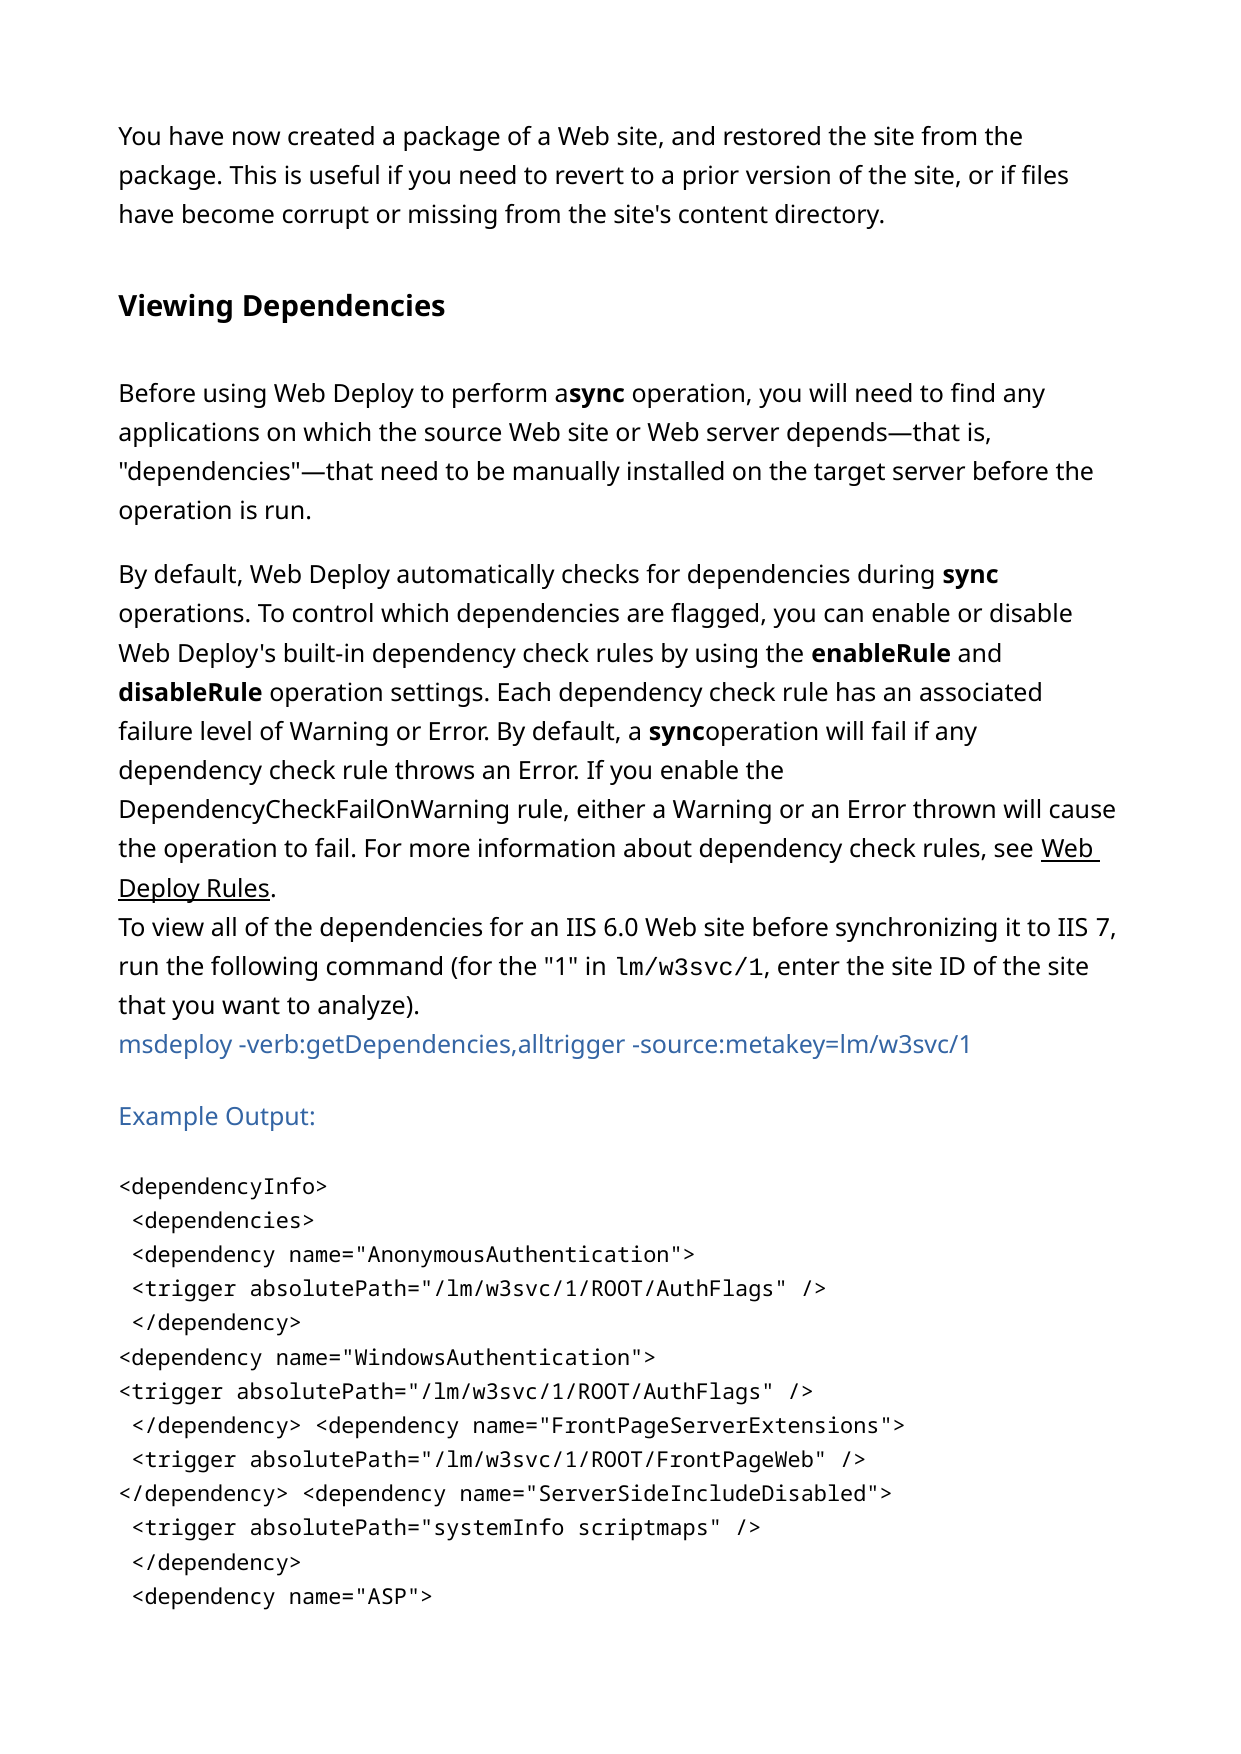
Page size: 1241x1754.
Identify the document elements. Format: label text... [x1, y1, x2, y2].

text </dependency> [118, 1307, 1122, 1337]
text Example Output: [118, 1099, 1122, 1133]
subtitle Viewing Dependencies [118, 286, 1122, 325]
text <dependency name="ASP"> [118, 1581, 1122, 1611]
text <dependencyInfo> [118, 1171, 1122, 1201]
text You have now created a package of a Web site, and restored the site from the package. This is useful if you need to revert to a prior version of the site, or if files have become corrupt or missing from the site's content directory. [118, 118, 1122, 231]
text To view all of the dependencies for an IIS 6.0 Web site before synchronizing it to IIS 7, run the following command (for the "1" in lm/w3svc/1, enter the site ID of the site that you want to analyze). [118, 909, 1122, 1022]
text </dependency> [118, 1547, 1122, 1576]
text <trigger absolutePath="systemInfo scriptmaps" /> [118, 1512, 1122, 1542]
text <dependency name="AnonymousAuthentication"> [118, 1239, 1122, 1269]
text </dependency> <dependency name="FrontPageServerExtensions"> [118, 1410, 1122, 1440]
text <dependencies> [118, 1205, 1122, 1235]
text msdeploy -verb:getDependencies,alltrigger -source:metakey=lm/w3svc/1 [118, 1027, 1122, 1061]
text By default, Web Deploy automatically checks for dependencies during sync operations. To control which dependencies are flagged, you can enable or disable Web Deploy's built-in dependency check rules by using the enableRule and disableRule operation settings. Each dependency check rule has an associated failure level of Warning or Error. By default, a syncoperation will fail if any dependency check rule throws an Error. If you enable the DependencyCheckFailOnWarning rule, either a Warning or an Error thrown will cause the operation to fail. For more information about dependency check rules, see Web Deploy Rules. [118, 557, 1122, 904]
text <trigger absolutePath="/lm/w3svc/1/ROOT/AuthFlags" /> [118, 1376, 1122, 1406]
text </dependency> <dependency name="ServerSideIncludeDisabled"> [118, 1478, 1122, 1508]
text Before using Web Deploy to perform async operation, you will need to find any applications on which the source Web site or Web server depends—that is, "dependencies"—that need to be manually installed on the target server before the operation is run. [118, 375, 1122, 527]
text <trigger absolutePath="/lm/w3svc/1/ROOT/AuthFlags" /> [118, 1273, 1122, 1303]
text <trigger absolutePath="/lm/w3svc/1/ROOT/FrontPageWeb" /> [118, 1444, 1122, 1474]
text <dependency name="WindowsAuthentication"> [118, 1342, 1122, 1371]
